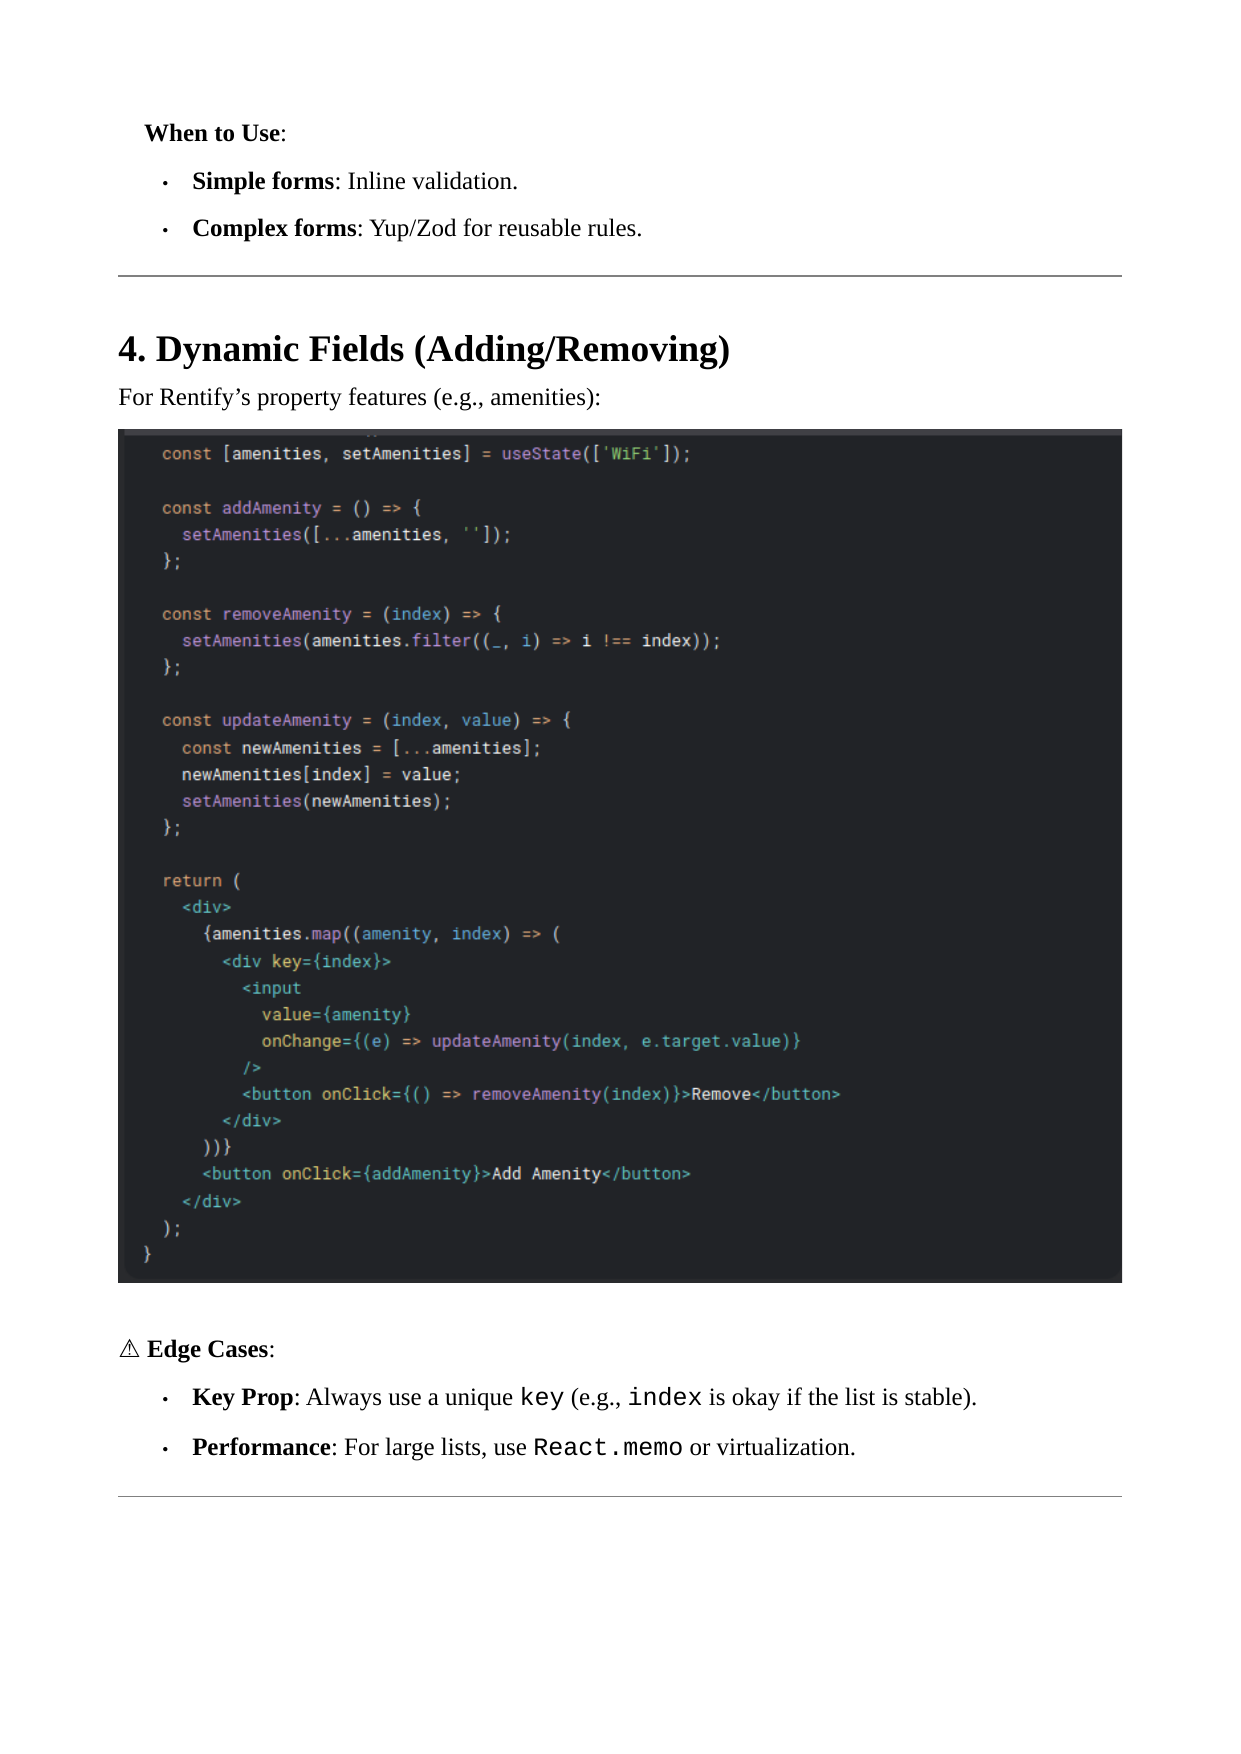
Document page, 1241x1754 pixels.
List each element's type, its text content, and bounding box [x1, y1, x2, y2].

subtitle 4. Dynamic Fields (Adding/Removing) [118, 326, 1122, 369]
text For Rentify’s property features (e.g., amenities): [118, 382, 1122, 410]
list Simple forms: Inline validation. [162, 166, 1122, 194]
list Performance: For large lists, use React.memo or virtualization. [162, 1432, 1122, 1462]
list Key Prop: Always use a unique key (e.g., index is okay if the list is stable). [162, 1382, 1122, 1412]
text ⚠️ Edge Cases: [118, 1334, 1122, 1363]
list Complex forms: Yup/Zod for reusable rules. [162, 213, 1122, 242]
text 📌 When to Use: [118, 118, 1122, 147]
picture [118, 429, 1123, 1283]
